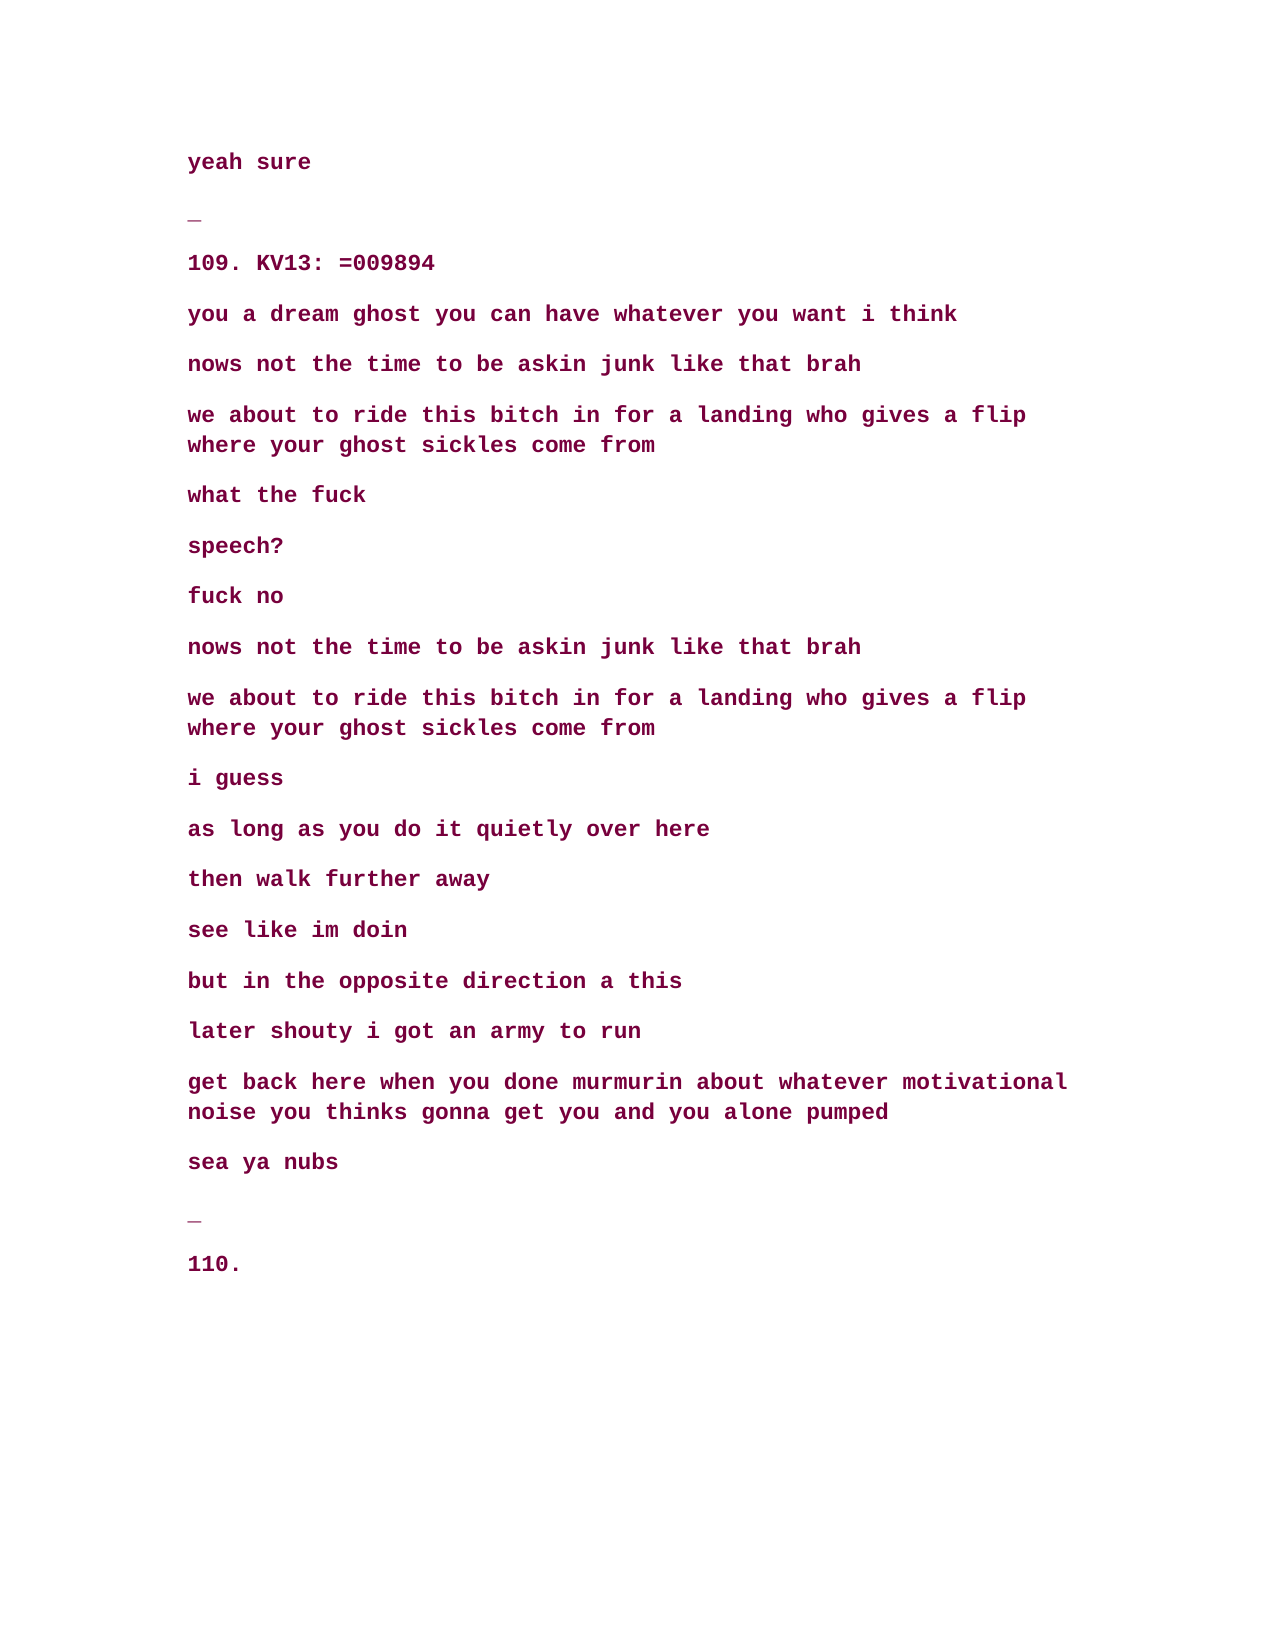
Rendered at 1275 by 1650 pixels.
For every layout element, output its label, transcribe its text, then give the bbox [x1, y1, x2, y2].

text speech? [187, 534, 1087, 560]
text see like im doin [187, 918, 1087, 944]
text nows not the time to be askin junk like that brah [187, 352, 1087, 378]
text 110. [187, 1252, 1087, 1278]
text _ [187, 201, 1087, 227]
text get back here when you done murmurin about whatever motivational noise you thinks gonna get you and you alone pumped [187, 1070, 1087, 1126]
text you a dream ghost you can have whatever you want i think [187, 302, 1087, 328]
text yeah sure [187, 150, 1087, 176]
text nows not the time to be askin junk like that brah [187, 635, 1087, 661]
text i guess [187, 766, 1087, 792]
text we about to ride this bitch in for a landing who gives a flip where your ghost sickles come from [187, 686, 1087, 742]
text but in the opposite direction a this [187, 969, 1087, 995]
text we about to ride this bitch in for a landing who gives a flip where your ghost sickles come from [187, 403, 1087, 459]
text then walk further away [187, 868, 1087, 894]
text as long as you do it quietly over here [187, 817, 1087, 843]
text fuck no [187, 585, 1087, 611]
text what the fuck [187, 483, 1087, 509]
text later shouty i got an army to run [187, 1019, 1087, 1046]
text 109. KV13: =009894 [187, 251, 1087, 277]
text sea ya nubs [187, 1151, 1087, 1177]
text _ [187, 1201, 1087, 1227]
